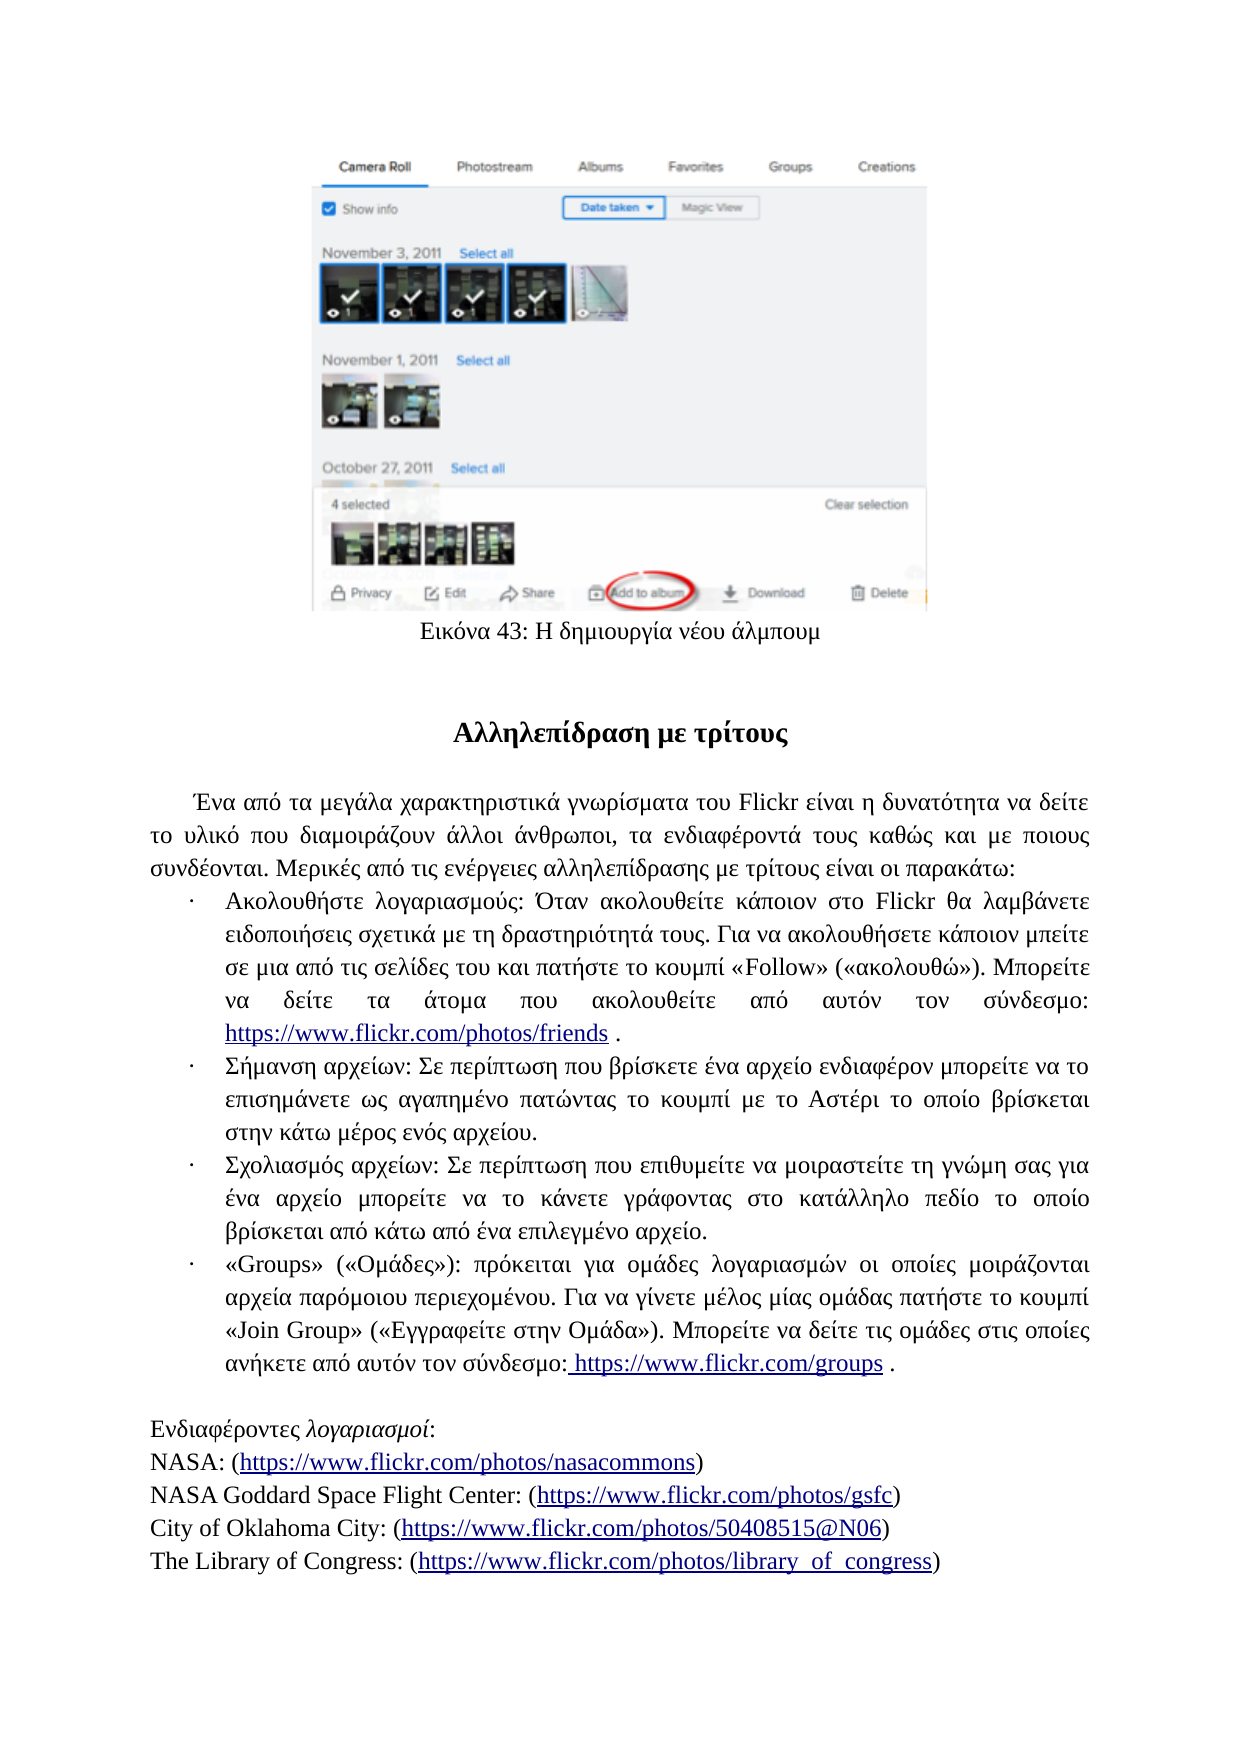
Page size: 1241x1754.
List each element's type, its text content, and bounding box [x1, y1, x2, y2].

text · Σήμανση αρχείων: Σε περίπτωση που βρίσκετε ένα αρχείο ενδιαφέρον μπορείτε να το επισημάνετε ως αγαπημένο πατώντας το κουμπί με το Αστέρι το οποίο βρίσκεται στην κάτω μέρος ενός αρχείου. [187, 1051, 1091, 1146]
text Ενδιαφέροντες λογαριασμοί: [150, 1414, 1091, 1443]
text Εικόνα 43: Η δημιουργία νέου άλμπουμ [150, 616, 1091, 645]
text NASA: (https://www.flickr.com/photos/nasacommons) [150, 1447, 1091, 1476]
text City of Oklahoma City: (https://www.flickr.com/photos/50408515@N06) [150, 1513, 1091, 1542]
text · «Groups» («Ομάδες»): πρόκειται για ομάδες λογαριασμών οι οποίες μοιράζονται αρχεία παρόμοιου περιεχομένου. Για να γίνετε μέλος μίας ομάδας πατήστε το κουμπί «Join Group» («Εγγραφείτε στην Ομάδα»). Μπορείτε να δείτε τις ομάδες στις οποίες ανήκετε από αυτόν τον σύνδεσμο: https://www.flickr.com/groups . [187, 1249, 1091, 1377]
text Ένα από τα μεγάλα χαρακτηριστικά γνωρίσματα του Flickr είναι η δυνατότητα να δείτε το υλικό που διαμοιράζουν άλλοι άνθρωποι, τα ενδιαφέροντά τους καθώς και με ποιους συνδέονται. Μερικές από τις ενέργειες αλληλεπίδρασης με τρίτους είναι οι παρακάτω: [150, 787, 1091, 882]
text Αλληλεπίδραση με τρίτους [150, 715, 1091, 749]
text NASA Goddard Space Flight Center: (https://www.flickr.com/photos/gsfc) [150, 1480, 1091, 1509]
text · Σχολιασμός αρχείων: Σε περίπτωση που επιθυμείτε να μοιραστείτε τη γνώμη σας για ένα αρχείο μπορείτε να το κάνετε γράφοντας στο κατάλληλο πεδίο το οποίο βρίσκεται από κάτω από ένα επιλεγμένο αρχείο. [187, 1150, 1091, 1245]
text The Library of Congress: (https://www.flickr.com/photos/library_of_congress) [150, 1546, 1091, 1575]
text · Ακολουθήστε λογαριασμούς: Όταν ακολουθείτε κάποιον στο Flickr θα λαμβάνετε ειδοποιήσεις σχετικά με τη δραστηριότητά τους. Για να ακολουθήσετε κάποιον μπείτε σε μια από τις σελίδες του και πατήστε το κουμπί «Follow» («ακολουθώ»). Μπορείτε να δείτε τα άτομα που ακολουθείτε από αυτόν τον σύνδεσμο: https://www.flickr.com/photos/friends . [187, 886, 1091, 1047]
